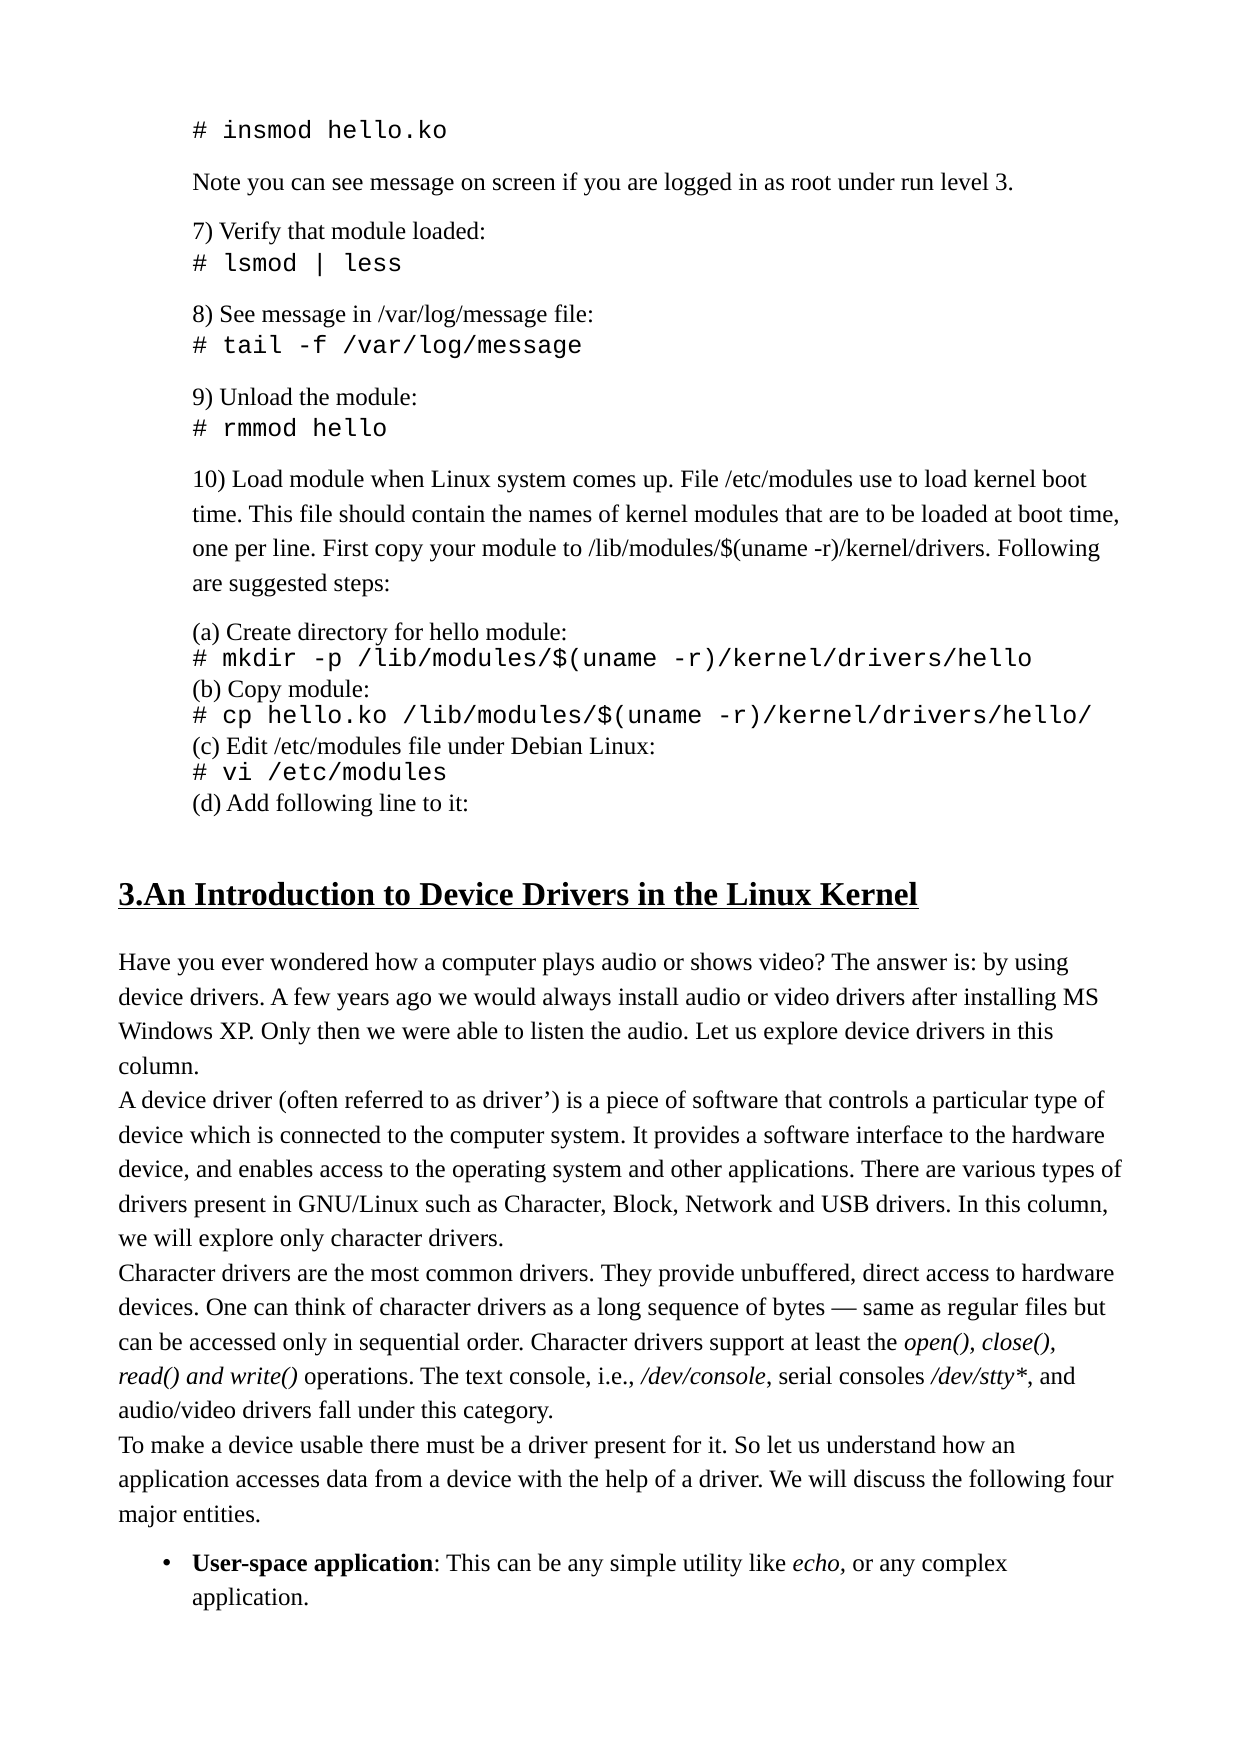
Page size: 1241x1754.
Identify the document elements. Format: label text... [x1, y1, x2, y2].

text Have you ever wondered how a computer plays audio or shows video? The answer is: by using device drivers. A few years ago we would always install audio or video drivers after installing MS Windows XP. Only then we were able to listen the audio. Let us explore device drivers in this column. A device driver (often referred to as driver’) is a piece of software that controls a particular type of device which is connected to the computer system. It provides a software interface to the hardware device, and enables access to the operating system and other applications. There are various types of drivers present in GNU/Linux such as Character, Block, Network and USB drivers. In this column, we will explore only character drivers. Character drivers are the most common drivers. They provide unbuffered, direct access to hardware devices. One can think of character drivers as a long sequence of bytes — same as regular files but can be accessed only in sequential order. Character drivers support at least the open(), close(), read() and write() operations. The text console, i.e., /dev/console, serial consoles /dev/stty*, and audio/video drivers fall under this category. To make a device usable there must be a driver present for it. So let us understand how an application accesses data from a device with the help of a driver. We will discuss the following four major entities. [118, 947, 1122, 1528]
text - # insmod hello.ko [192, 118, 1122, 146]
text (a) Create directory for hello module: # mkdir -p /lib/modules/$(uname -r)/kernel/drivers/hello (b) Copy module: # cp hello.ko /lib/modules/$(uname -r)/kernel/drivers/hello/ (c) Edit /etc/modules file under Debian Linux: # vi /etc/modules (d) Add following line to it: [192, 617, 1122, 817]
list User-space application: This can be any simple utility like echo, or any complex application. [162, 1548, 1122, 1611]
text 3.An Introduction to Device Drivers in the Linux Kernel [118, 874, 1122, 913]
text 8) See message in /var/log/message file: # tail -f /var/log/message [192, 299, 1122, 361]
text 10) Load module when Linux system comes up. File /etc/modules use to load kernel boot time. This file should contain the names of kernel modules that are to be loaded at boot time, one per line. First copy your module to /lib/modules/$(uname -r)/kernel/drivers. Following are suggested steps: [192, 464, 1122, 597]
text 9) Unload the module: # rmmod hello [192, 382, 1122, 444]
text 7) Verify that module loaded: # lsmod | less [192, 216, 1122, 278]
text Note you can see message on screen if you are logged in as root under run level 3. [192, 167, 1122, 195]
